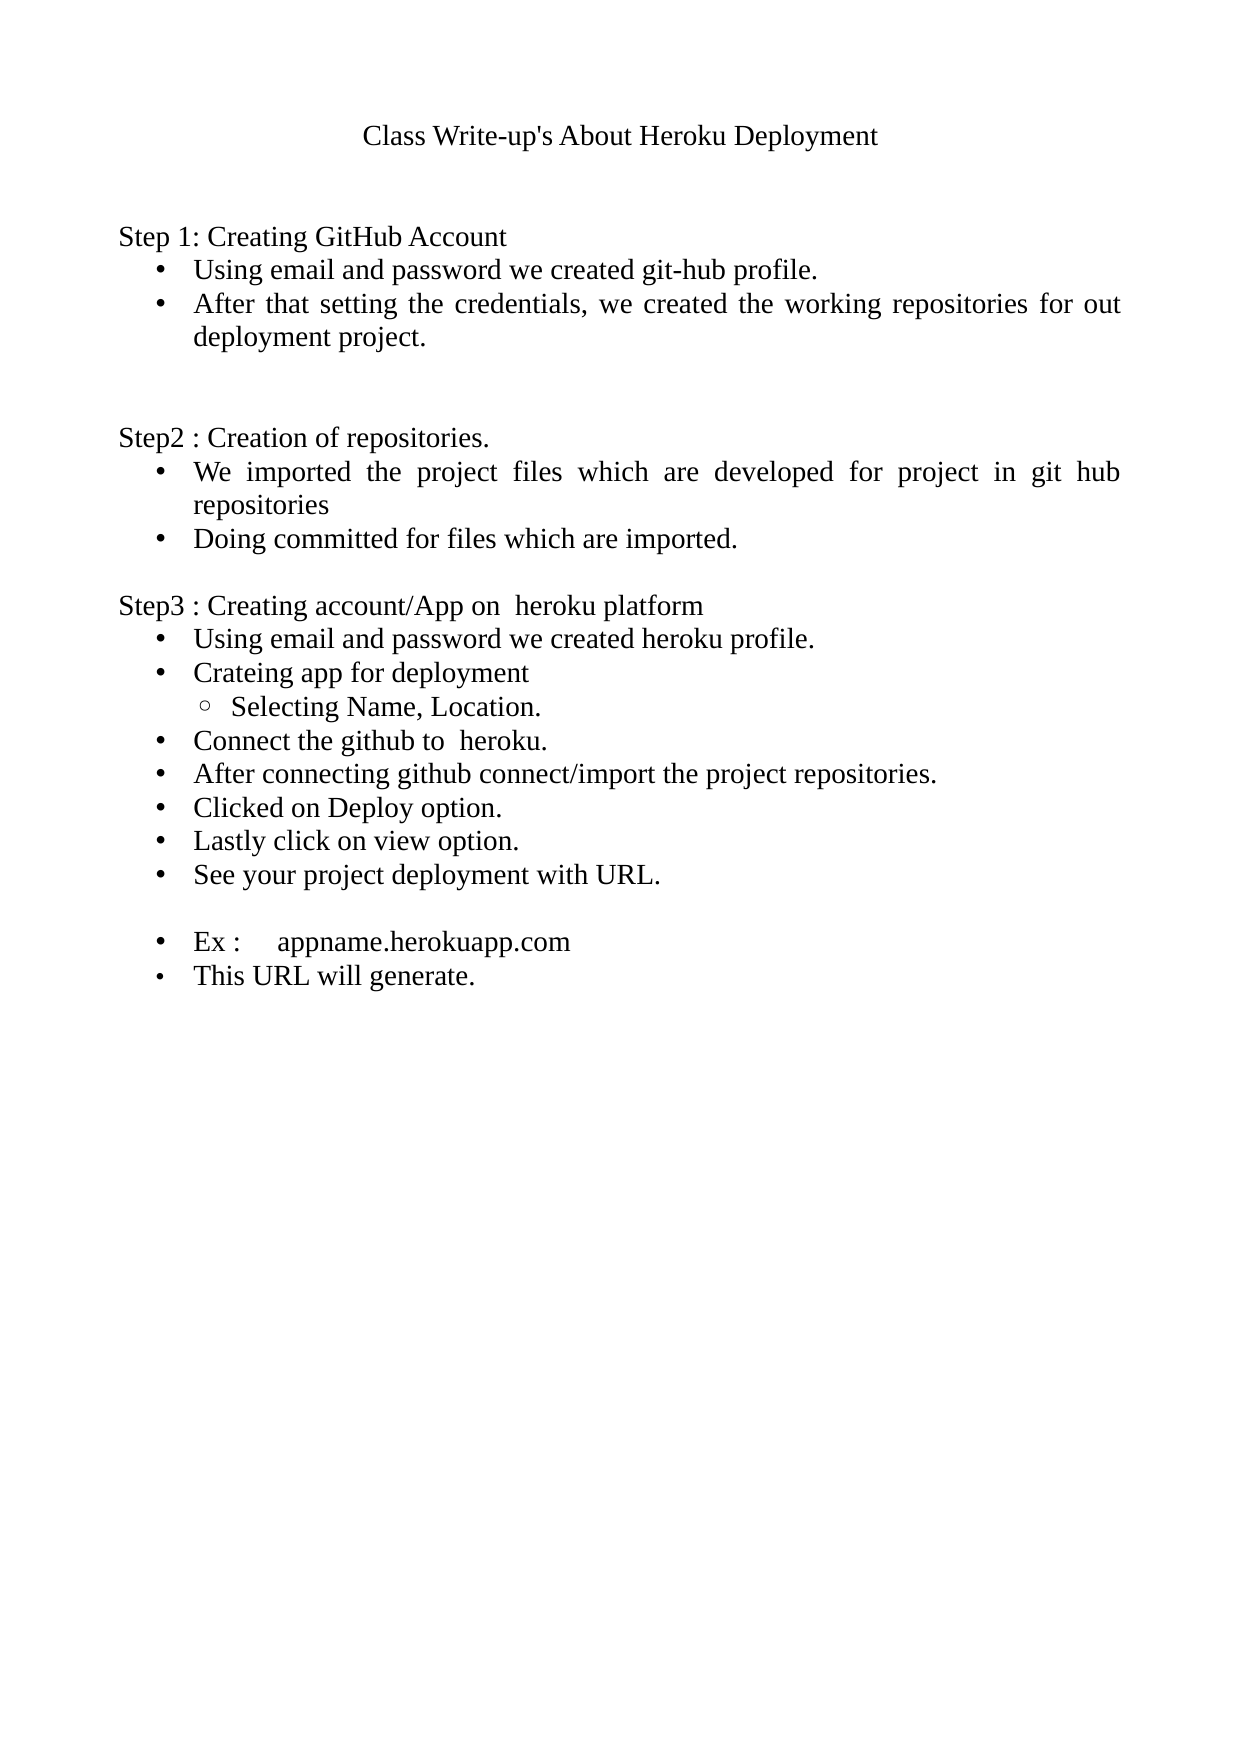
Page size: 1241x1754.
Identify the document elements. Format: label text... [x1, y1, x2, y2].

list We imported the project files which are developed for project in git hub repositories [156, 454, 1122, 521]
list Crateing app for deployment [156, 655, 1122, 689]
list Using email and password we created heroku profile. [156, 622, 1122, 655]
list Connect the github to heroku. [156, 723, 1122, 756]
list Ex : appname.herokuapp.com [156, 924, 1122, 958]
text Step 1: Creating GitHub Account [118, 219, 1122, 252]
list Lastly click on view option. [156, 823, 1122, 857]
list After connecting github connect/import the project repositories. [156, 756, 1122, 790]
list Using email and password we created git-hub profile. [156, 252, 1122, 286]
list See your project deployment with URL. [156, 857, 1122, 891]
list After that setting the credentials, we created the working repositories for out deployment project. [156, 286, 1122, 353]
list Doing committed for files which are imported. [156, 521, 1122, 554]
list Selecting Name, Location. [193, 689, 1122, 723]
list Clicked on Deploy option. [156, 790, 1122, 823]
text Step3 : Creating account/App on heroku platform [118, 588, 1122, 622]
list This URL will generate. [156, 958, 1122, 992]
text Step2 : Creation of repositories. [118, 420, 1122, 454]
text Class Write-up's About Heroku Deployment [118, 118, 1122, 152]
